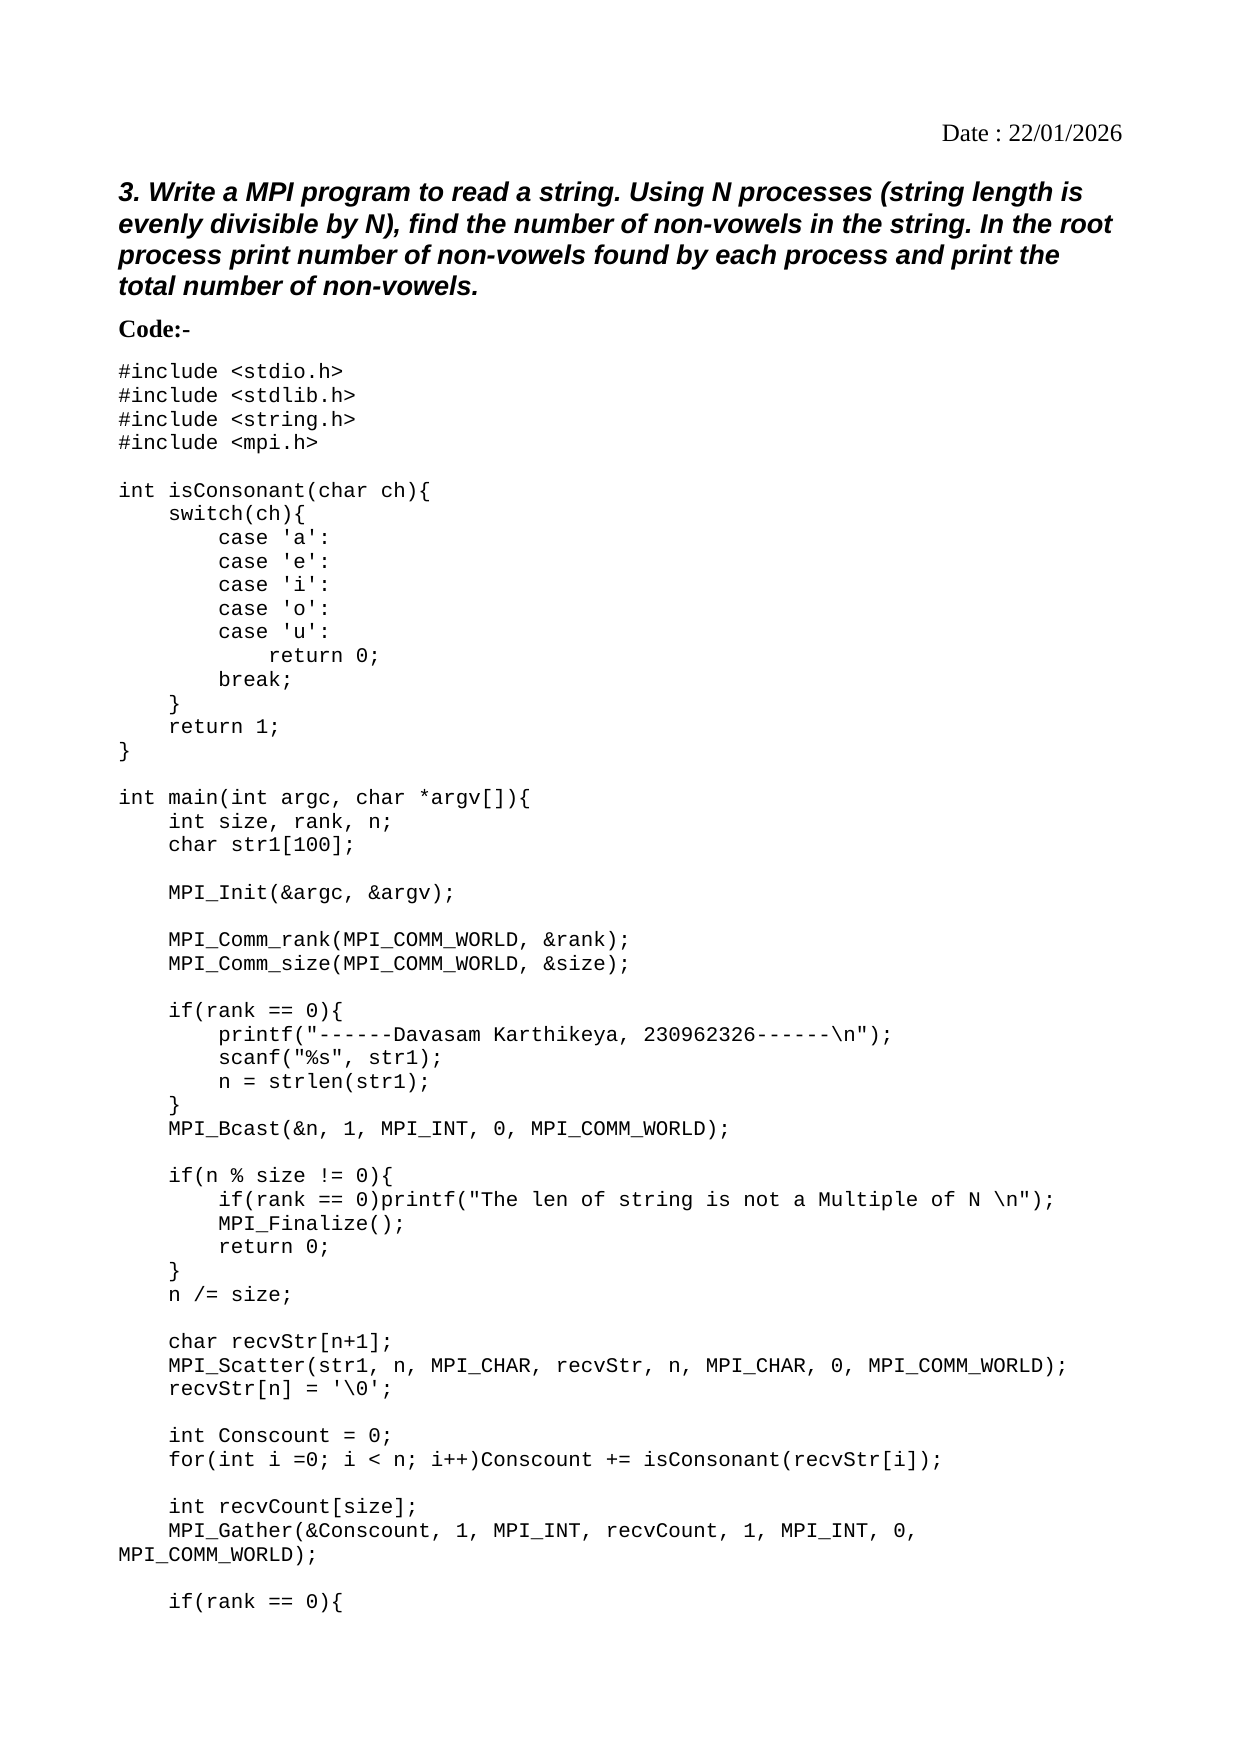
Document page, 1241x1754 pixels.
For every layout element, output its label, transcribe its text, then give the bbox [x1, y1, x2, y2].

text MPI_Init(&argc, &argv); [118, 882, 1122, 905]
text return 0; [118, 1236, 1122, 1260]
text return 1; [118, 716, 1122, 740]
text } [118, 1260, 1122, 1284]
text int recvCount[size]; [118, 1496, 1122, 1520]
text if(rank == 0){ [118, 1591, 1122, 1615]
text } [118, 740, 1122, 763]
text MPI_Finalize(); [118, 1213, 1122, 1236]
text switch(ch){ [118, 503, 1122, 527]
text break; [118, 669, 1122, 692]
text recvStr[n] = '\0'; [118, 1378, 1122, 1402]
text if(n % size != 0){ [118, 1165, 1122, 1189]
text MPI_Gather(&Conscount, 1, MPI_INT, recvCount, 1, MPI_INT, 0, MPI_COMM_WORLD); [118, 1520, 1122, 1567]
text if(rank == 0)printf("The len of string is not a Multiple of N \n"); [118, 1189, 1122, 1213]
text #include <stdio.h> [118, 361, 1122, 385]
text MPI_Comm_rank(MPI_COMM_WORLD, &rank); [118, 929, 1122, 953]
text case 'u': [118, 622, 1122, 645]
text #include <stdlib.h> [118, 385, 1122, 409]
text #include <mpi.h> [118, 432, 1122, 456]
text n /= size; [118, 1284, 1122, 1307]
text #include <string.h> [118, 409, 1122, 432]
text int size, rank, n; [118, 811, 1122, 834]
text case 'e': [118, 551, 1122, 574]
text case 'i': [118, 574, 1122, 598]
text char str1[100]; [118, 834, 1122, 858]
text return 0; [118, 645, 1122, 669]
text int Conscount = 0; [118, 1426, 1122, 1449]
text scanf("%s", str1); [118, 1047, 1122, 1071]
text Code:- [118, 314, 1122, 343]
text case 'o': [118, 598, 1122, 622]
text n = strlen(str1); [118, 1071, 1122, 1094]
text char recvStr[n+1]; [118, 1331, 1122, 1354]
text MPI_Bcast(&n, 1, MPI_INT, 0, MPI_COMM_WORLD); [118, 1118, 1122, 1142]
text MPI_Scatter(str1, n, MPI_CHAR, recvStr, n, MPI_CHAR, 0, MPI_COMM_WORLD); [118, 1354, 1122, 1378]
text for(int i =0; i < n; i++)Conscount += isConsonant(recvStr[i]); [118, 1449, 1122, 1473]
text MPI_Comm_size(MPI_COMM_WORLD, &size); [118, 953, 1122, 976]
text } [118, 692, 1122, 716]
subtitle 3. Write a MPI program to read a string. Using N processes (string length is evenly divisible by N), find the number of non-vowels in the string. In the root process print number of non-vowels found by each process and print the total number of non-vowels. [118, 176, 1122, 301]
text if(rank == 0){ [118, 1000, 1122, 1023]
text printf("------Davasam Karthikeya, 230962326------\n"); [118, 1023, 1122, 1047]
text int isConsonant(char ch){ [118, 480, 1122, 503]
text int main(int argc, char *argv[]){ [118, 787, 1122, 811]
text } [118, 1094, 1122, 1118]
text case 'a': [118, 527, 1122, 551]
